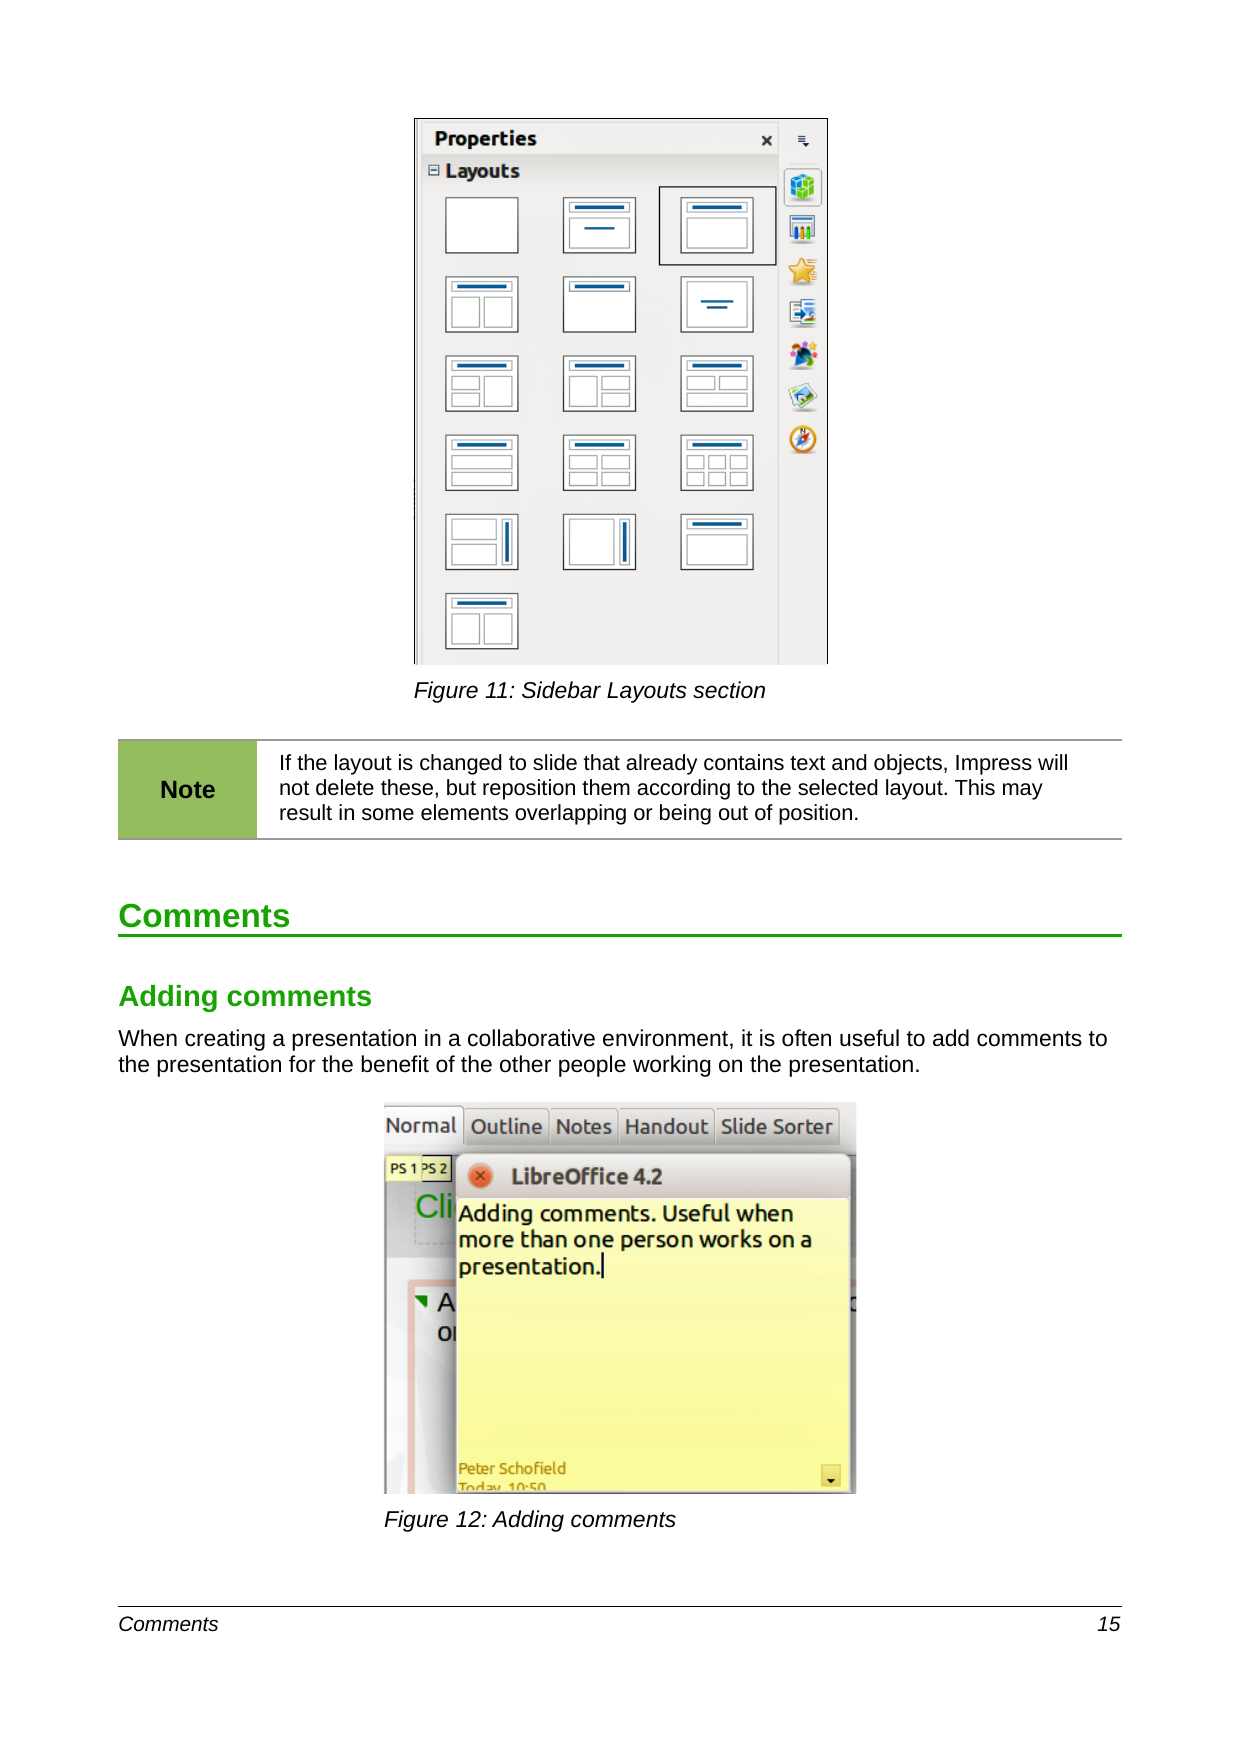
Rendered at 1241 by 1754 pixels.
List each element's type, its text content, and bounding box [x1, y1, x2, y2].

table_header If the layout is changed to slide that already contains text and objects, Impress will not delete these, but reposition them according to the selected layout. This may result in some elements overlapping or being out of position. [258, 741, 1122, 838]
picture [383, 1102, 857, 1494]
picture [415, 119, 827, 665]
subtitle Comments [118, 896, 1122, 934]
text Figure 11: Sidebar Layouts section [413, 677, 827, 703]
text When creating a presentation in a collaborative environment, it is often useful to add comments to the presentation for the benefit of the other people working on the presentation. [118, 1024, 1122, 1077]
table_header Note [118, 741, 257, 838]
subtitle Adding comments [118, 978, 1122, 1012]
text Figure 12: Adding comments [384, 1506, 856, 1532]
